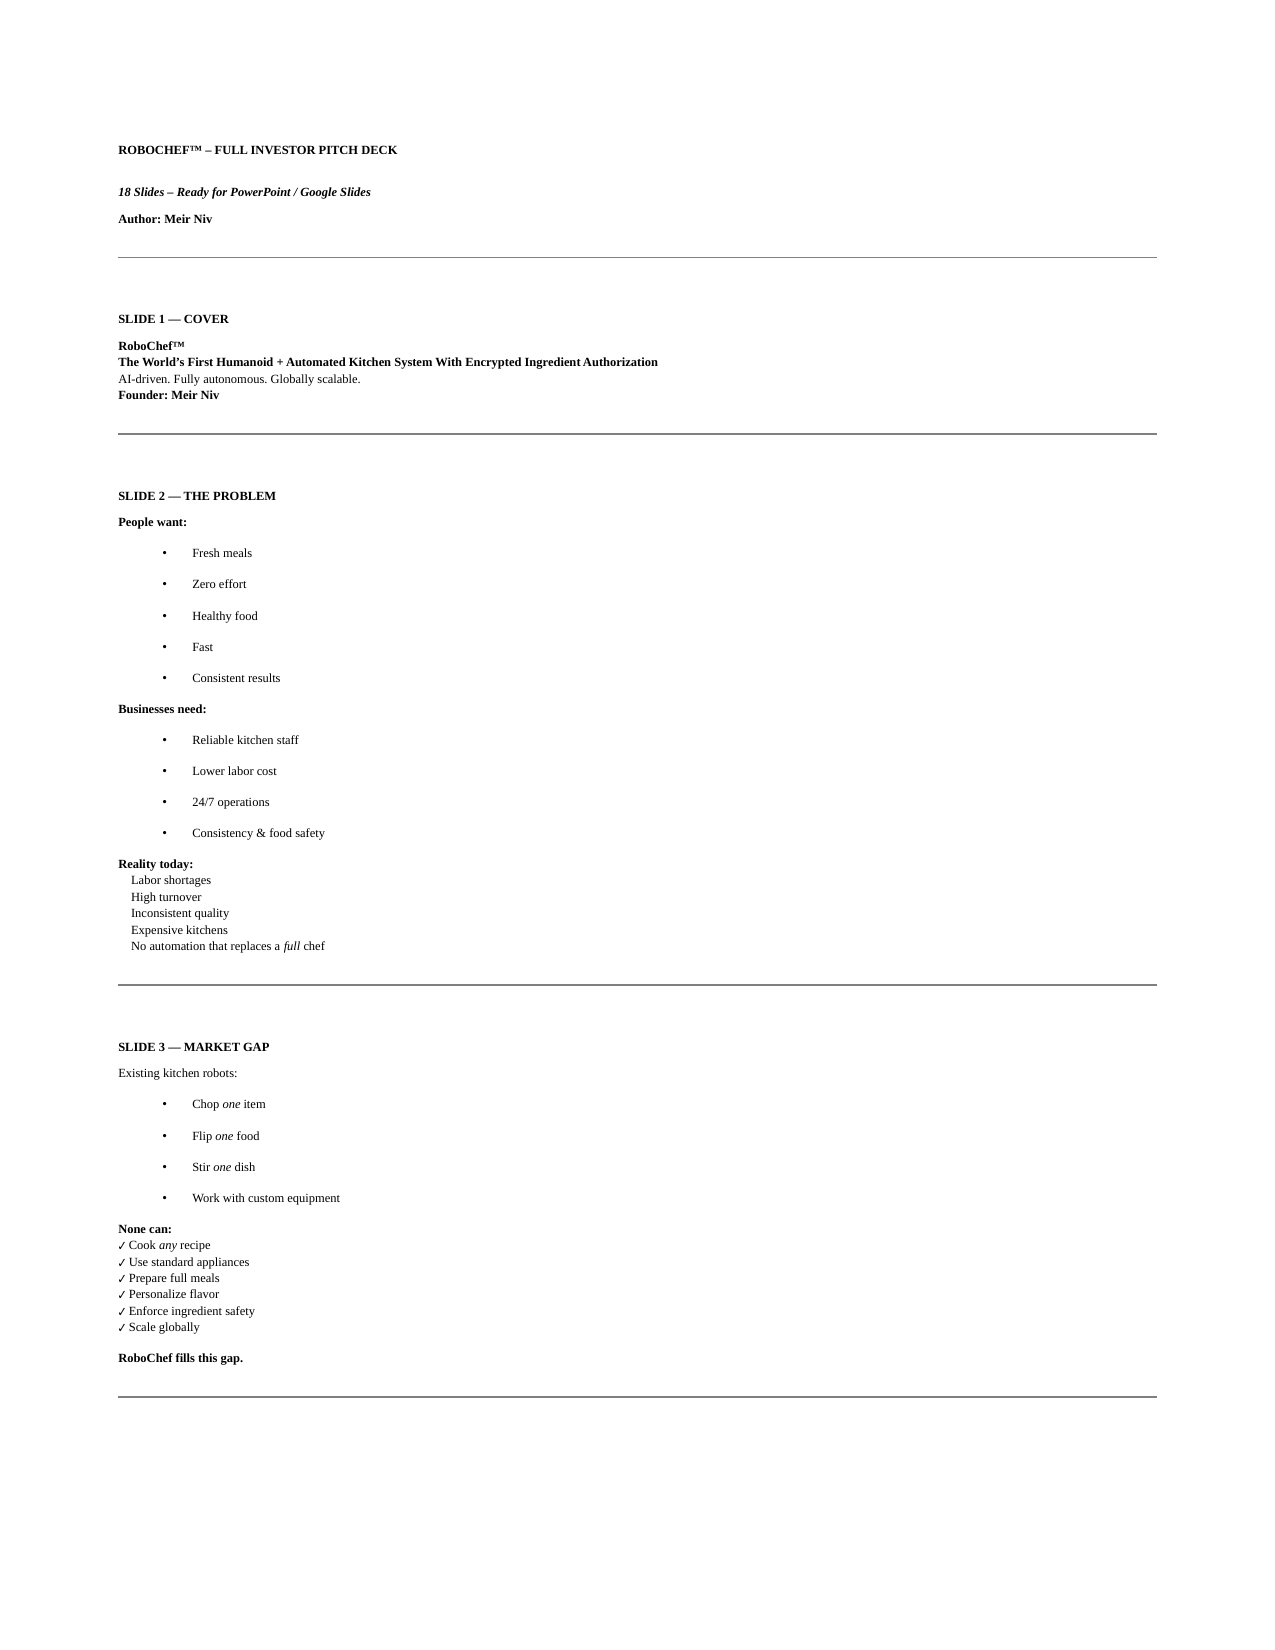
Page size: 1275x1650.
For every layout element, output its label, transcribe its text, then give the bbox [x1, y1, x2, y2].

list Chop one item [162, 1097, 1157, 1112]
text Reality today: ❌ Labor shortages ❌ High turnover ❌ Inconsistent quality ❌ Expensive kitchens ❌ No automation that replaces a full chef [118, 857, 1157, 953]
text Author: Meir Niv [118, 211, 1157, 226]
text Businesses need: [118, 701, 1157, 716]
list Consistent results [162, 670, 1157, 685]
text None can: ✔ Cook any recipe ✔ Use standard appliances ✔ Prepare full meals ✔ Personalize flavor ✔ Enforce ingredient safety ✔ Scale globally [118, 1221, 1157, 1334]
list Healthy food [162, 608, 1157, 623]
list Lower labor cost [162, 763, 1157, 778]
text People want: [118, 515, 1157, 529]
list Fast [162, 639, 1157, 654]
list Stir one dish [162, 1159, 1157, 1174]
subtitle SLIDE 2 — THE PROBLEM [118, 488, 1157, 503]
list 24/7 operations [162, 794, 1157, 809]
subtitle 18 Slides – Ready for PowerPoint / Google Slides [118, 184, 1157, 199]
subtitle SLIDE 3 — MARKET GAP [118, 1039, 1157, 1054]
text RoboChef™ The World’s First Humanoid + Automated Kitchen System With Encrypted Ingredient Authorization AI-driven. Fully autonomous. Globally scalable. Founder: Meir Niv [118, 339, 1157, 402]
subtitle ROBOCHEF™ – FULL INVESTOR PITCH DECK [118, 143, 1157, 157]
list Reliable kitchen staff [162, 732, 1157, 747]
text RoboChef fills this gap. [118, 1351, 1157, 1366]
list Fresh meals [162, 546, 1157, 561]
list Flip one food [162, 1128, 1157, 1143]
text Existing kitchen robots: [118, 1066, 1157, 1081]
list Consistency & food safety [162, 826, 1157, 840]
subtitle SLIDE 1 — COVER [118, 312, 1157, 326]
list Work with custom equipment [162, 1190, 1157, 1205]
list Zero effort [162, 577, 1157, 592]
